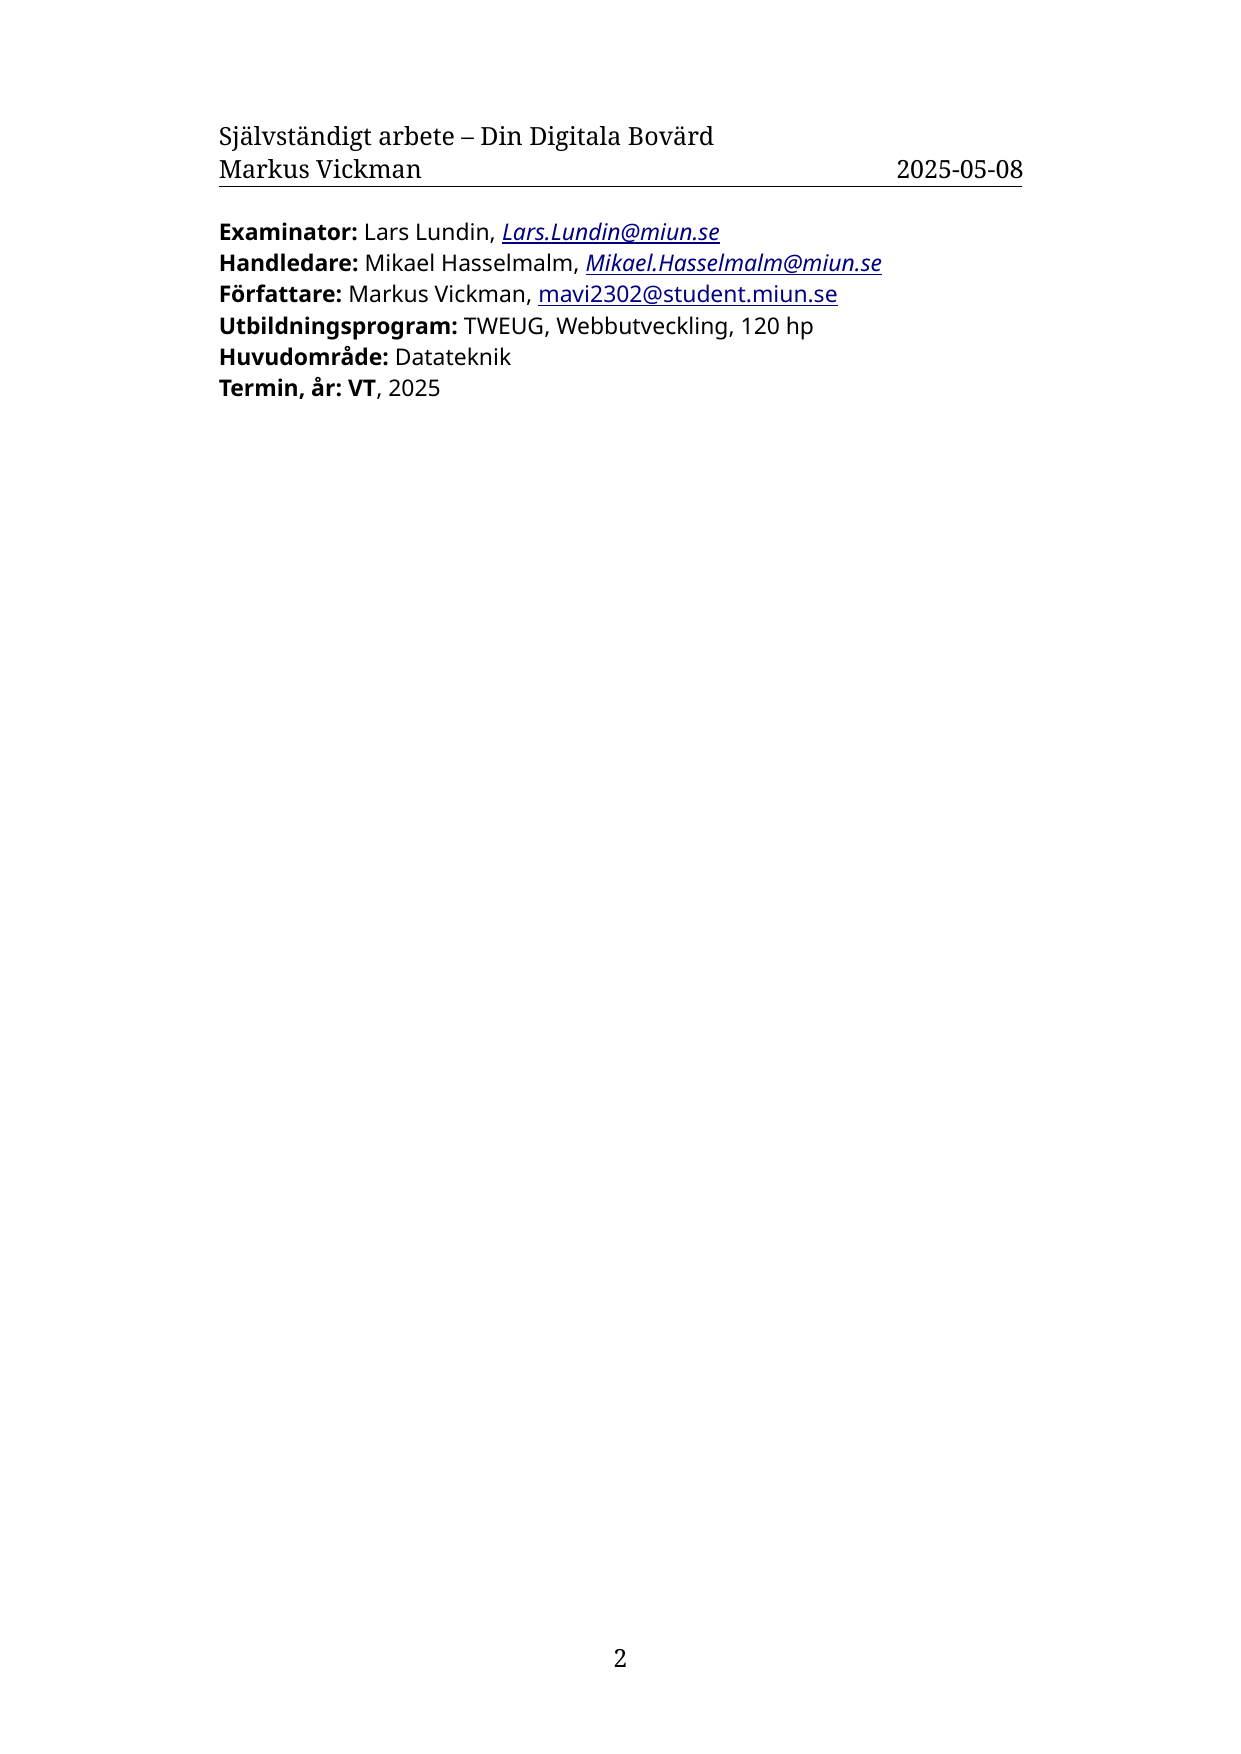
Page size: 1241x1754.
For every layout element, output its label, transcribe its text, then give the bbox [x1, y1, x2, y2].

text Examinator: Lars Lundin, Lars.Lundin@miun.se Handledare: Mikael Hasselmalm, Mikael.Hasselmalm@miun.se Författare: Markus Vickman, mavi2302@student.miun.se Utbildningsprogram: TWEUG, Webbutveckling, 120 hp Huvudområde: Datateknik Termin, år: VT, 2025 [218, 216, 1022, 403]
